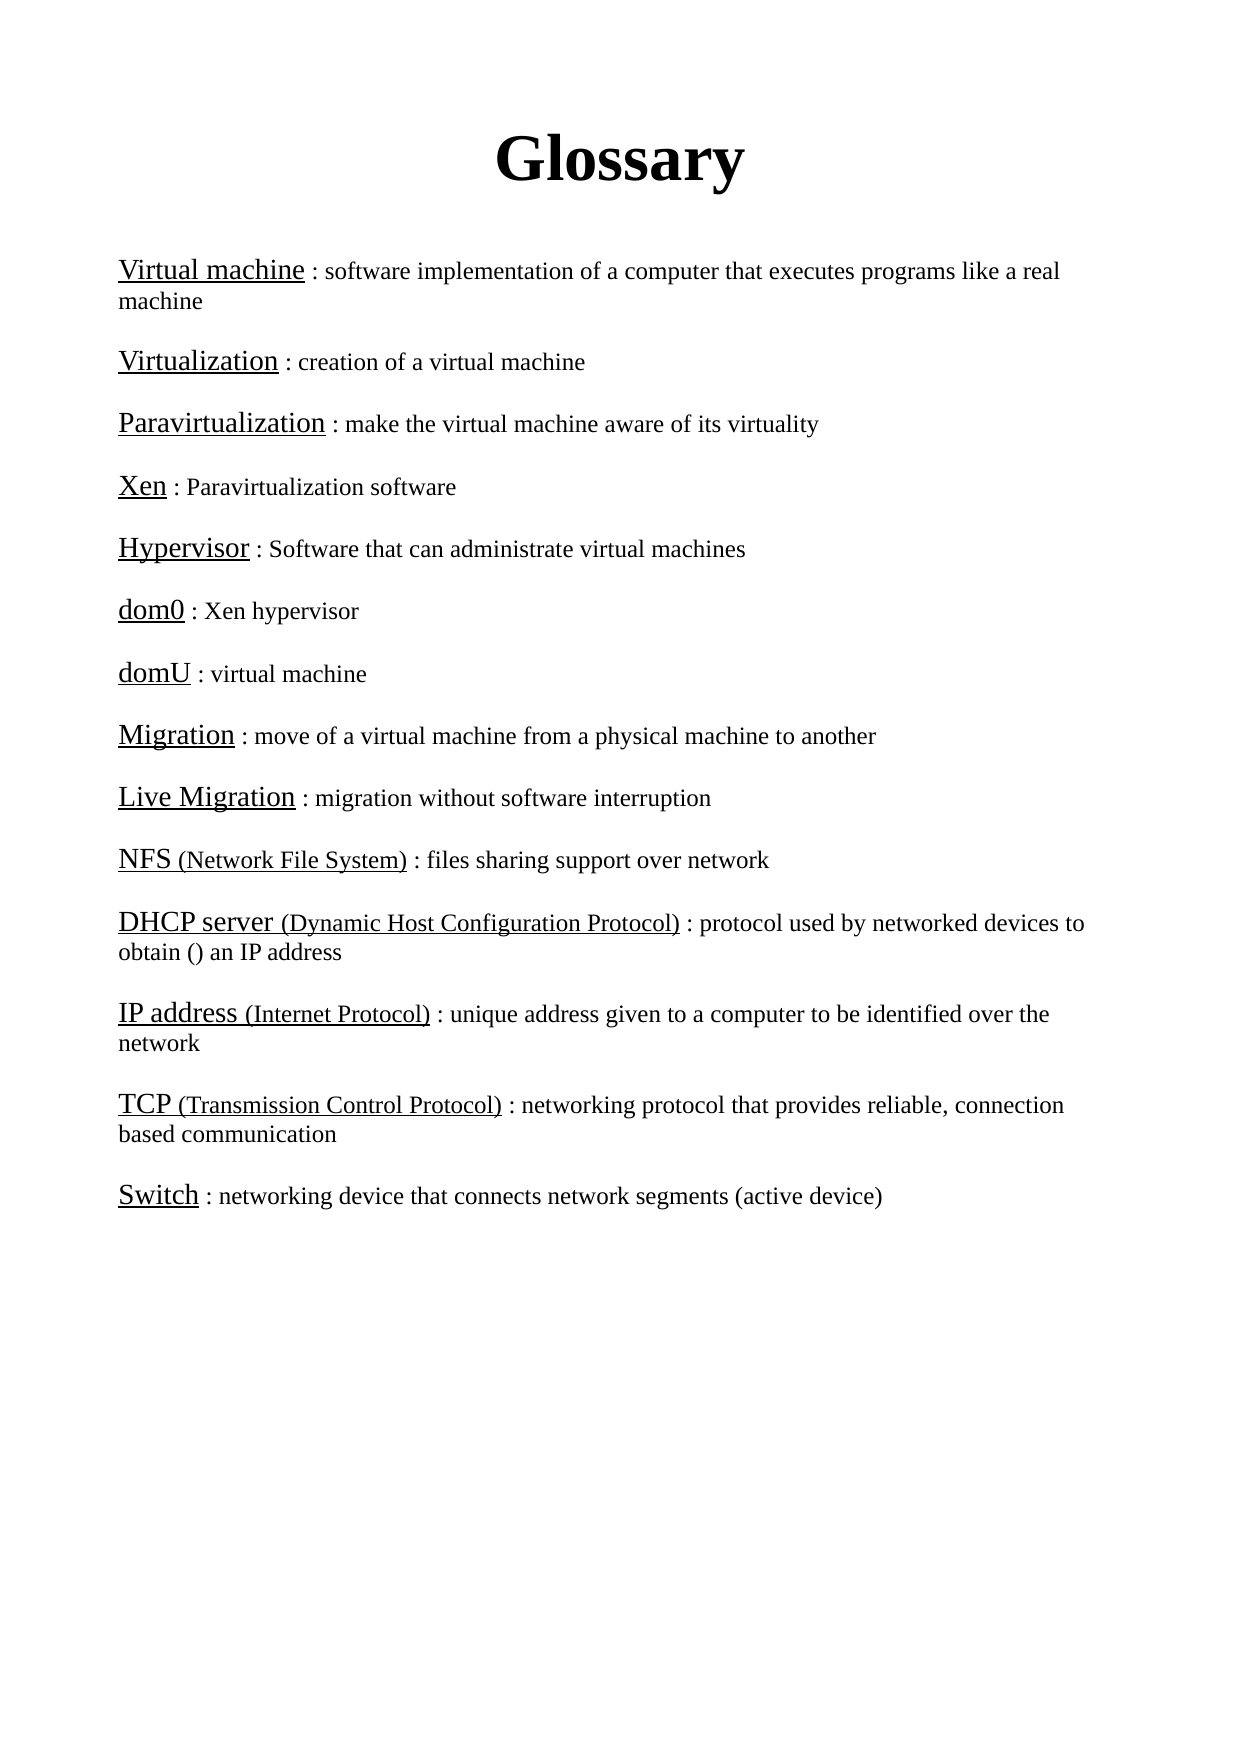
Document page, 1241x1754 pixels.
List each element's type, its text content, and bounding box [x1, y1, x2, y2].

text Xen : Paravirtualization software [118, 468, 1122, 501]
text Virtual machine : software implementation of a computer that executes programs like a real machine [118, 252, 1122, 314]
text Virtualization : creation of a virtual machine [118, 343, 1122, 377]
text IP address (Internet Protocol) : unique address given to a computer to be identified over the network [118, 995, 1122, 1057]
text Glossary [118, 118, 1122, 195]
text Migration : move of a virtual machine from a physical machine to another [118, 717, 1122, 751]
text TCP (Transmission Control Protocol) : networking protocol that provides reliable, connection based communication [118, 1086, 1122, 1148]
text dom0 : Xen hypervisor [118, 592, 1122, 626]
text Switch : networking device that connects network segments (active device) [118, 1177, 1122, 1211]
text Hypervisor : Software that can administrate virtual machines [118, 530, 1122, 564]
text DHCP server (Dynamic Host Configuration Protocol) : protocol used by networked devices to obtain () an IP address [118, 904, 1122, 966]
text Paravirtualization : make the virtual machine aware of its virtuality [118, 406, 1122, 439]
text Live Migration : migration without software interruption [118, 779, 1122, 813]
text NFS (Network File System) : files sharing support over network [118, 842, 1122, 875]
text domU : virtual machine [118, 655, 1122, 688]
